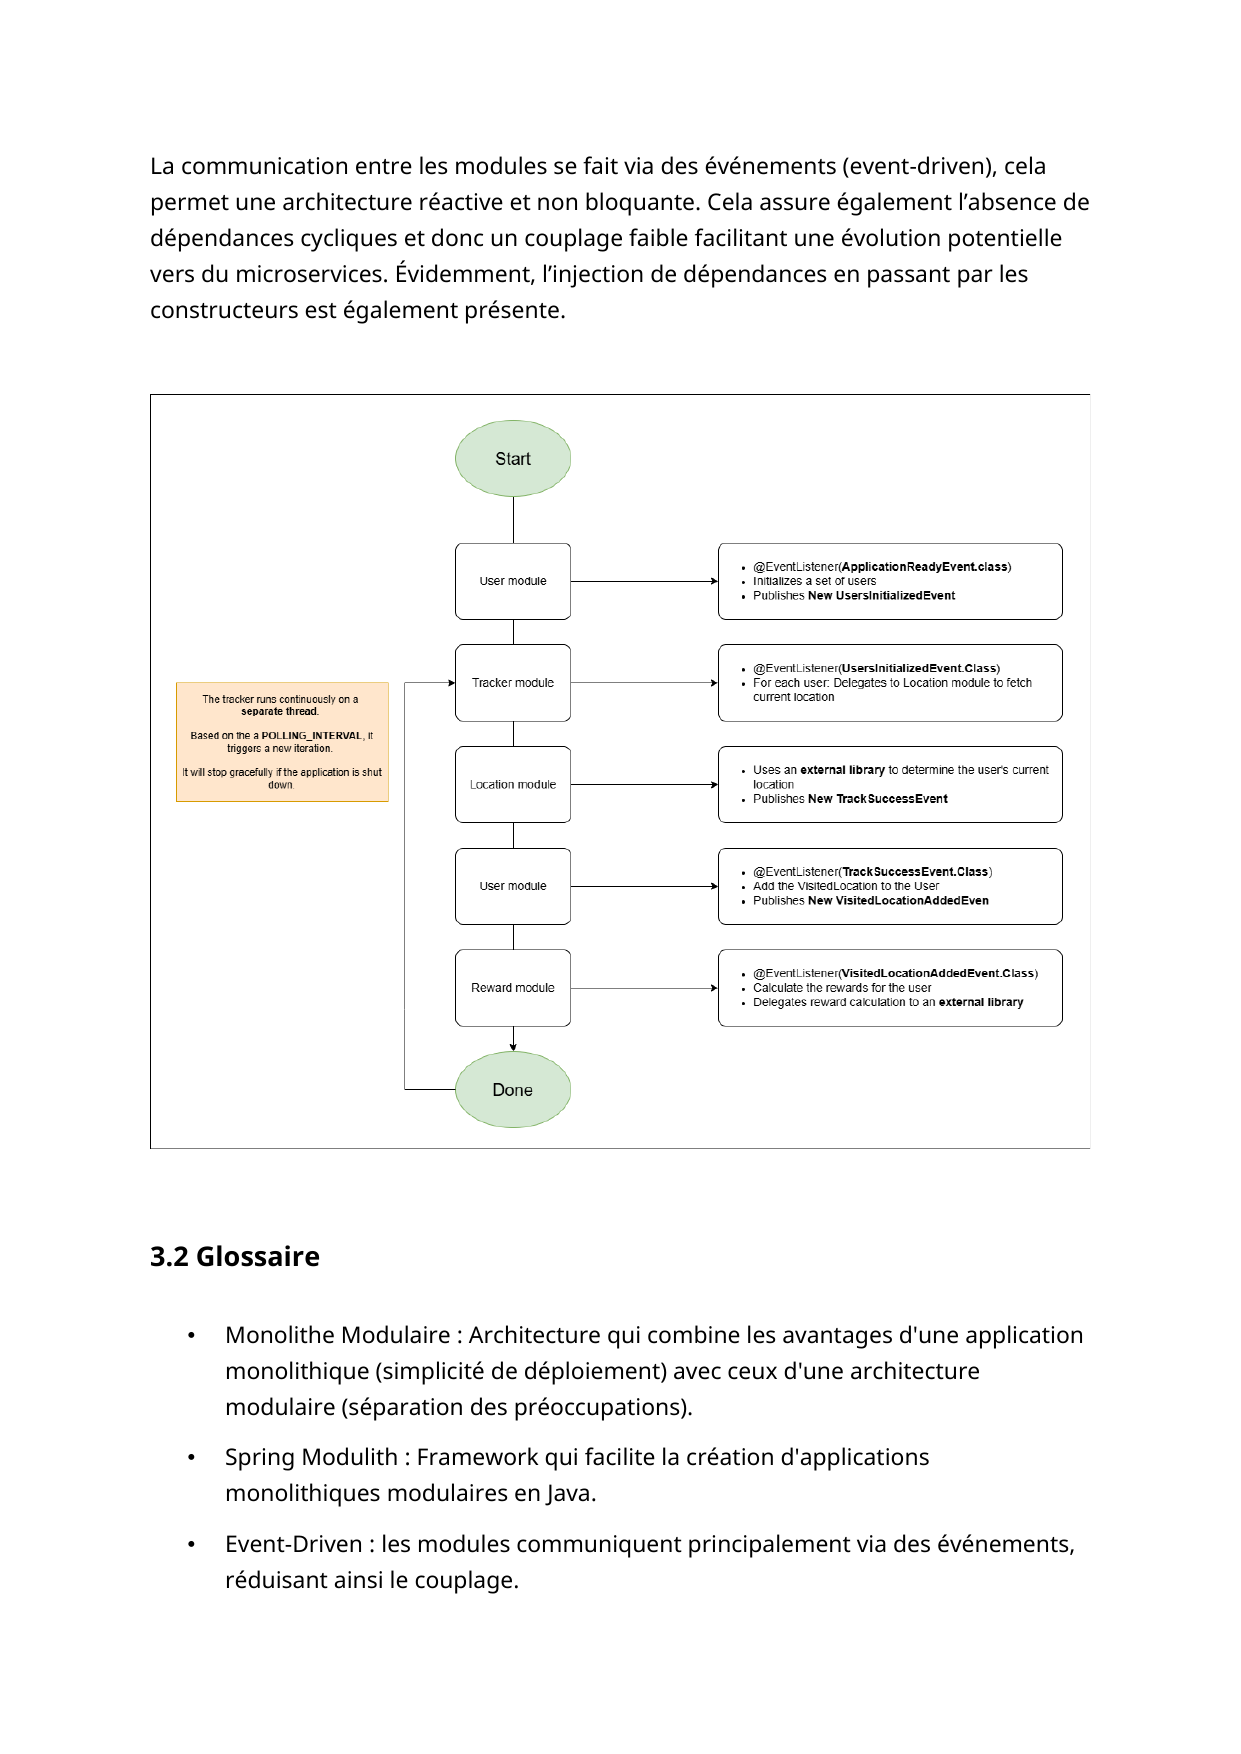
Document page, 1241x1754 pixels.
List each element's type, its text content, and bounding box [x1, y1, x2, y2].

subtitle 3.2 Glossaire [150, 1238, 1090, 1275]
text La communication entre les modules se fait via des événements (event-driven), cela permet une architecture réactive et non bloquante. Cela assure également l’absence de dépendances cycliques et donc un couplage faible facilitant une évolution potentielle vers du microservices. Évidemment, l’injection de dépendances en passant par les constructeurs est également présente. [150, 150, 1090, 325]
picture [150, 394, 1091, 1149]
list Event-Driven : les modules communiquent principalement via des événements, réduisant ainsi le couplage. [187, 1528, 1090, 1595]
list Spring Modulith : Framework qui facilite la création d'applications monolithiques modulaires en Java. [187, 1441, 1090, 1508]
list Monolithe Modulaire : Architecture qui combine les avantages d'une application monolithique (simplicité de déploiement) avec ceux d'une architecture modulaire (séparation des préoccupations). [187, 1319, 1090, 1422]
